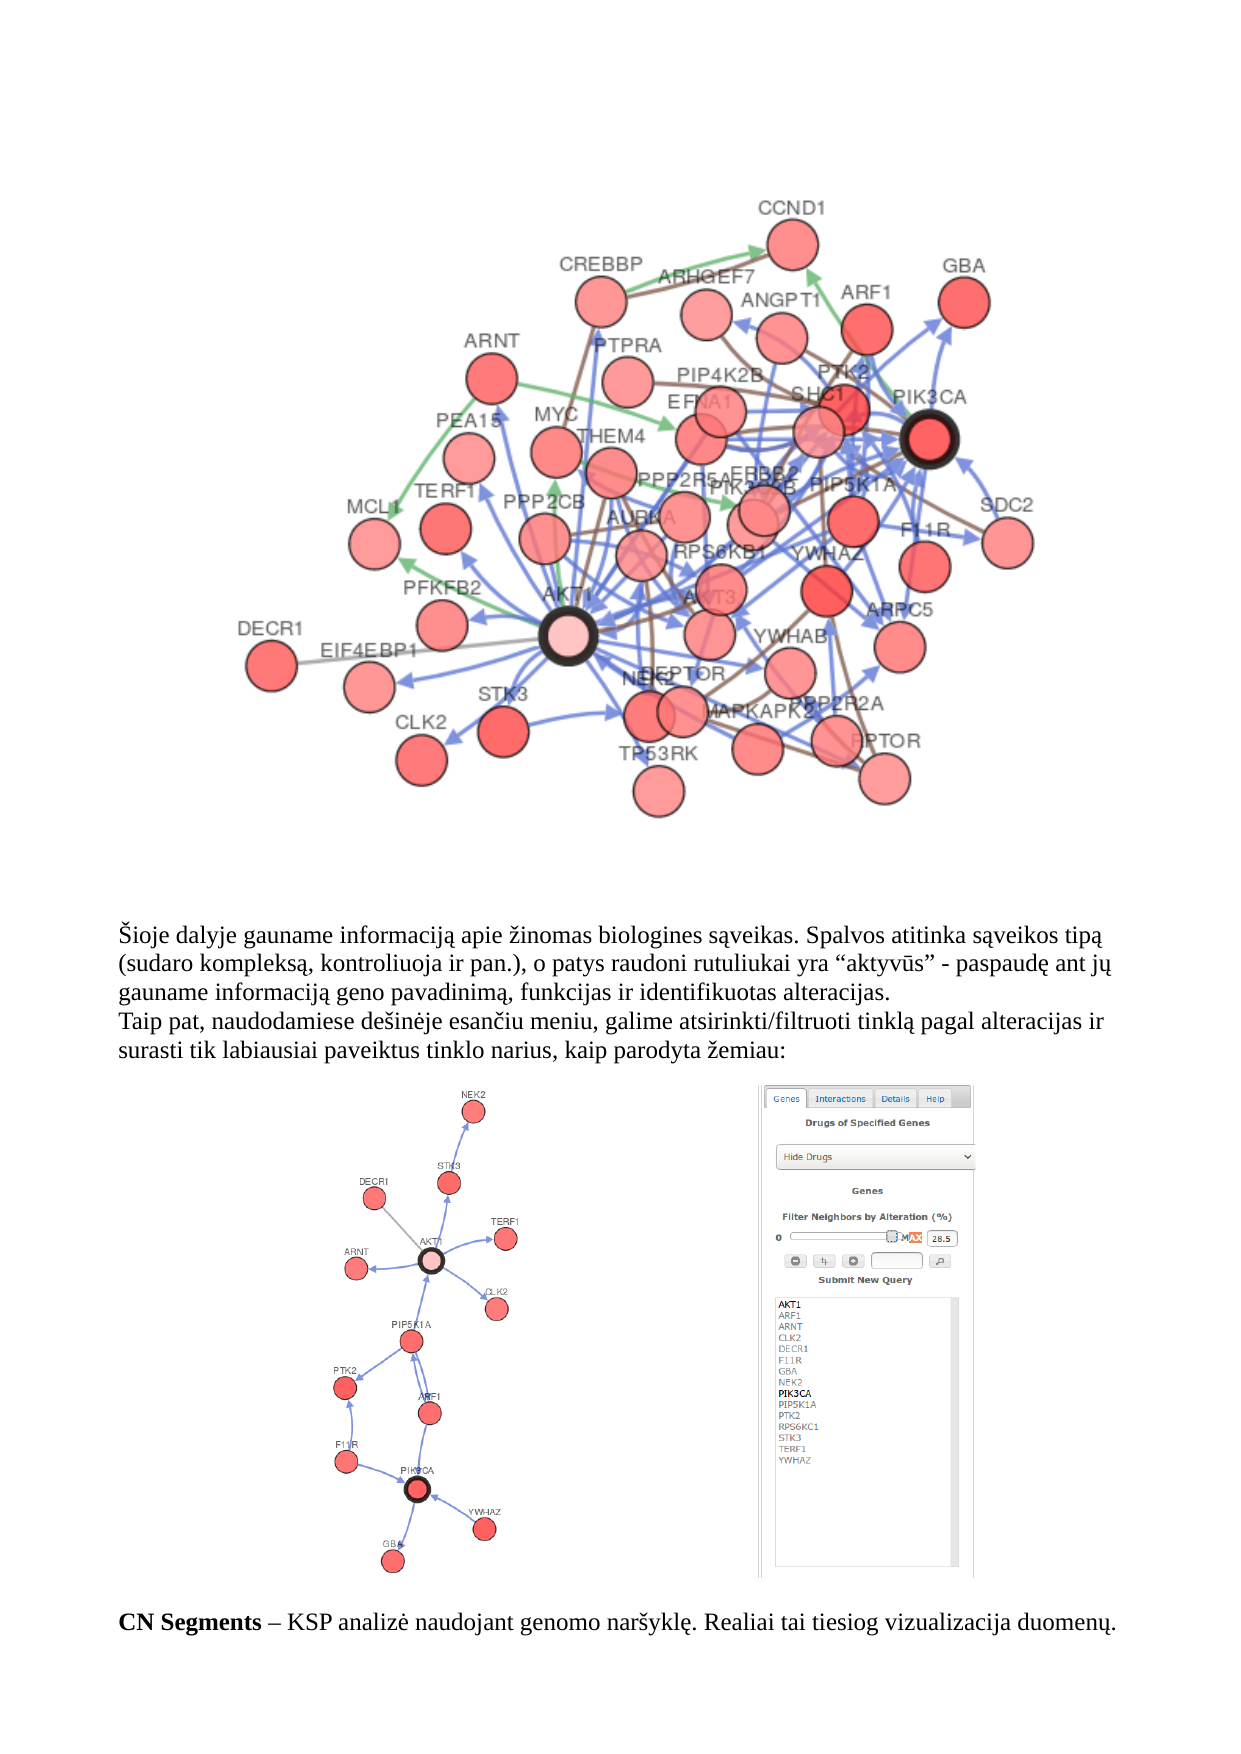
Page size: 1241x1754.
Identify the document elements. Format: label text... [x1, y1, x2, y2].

picture [145, 118, 1096, 920]
text Taip pat, naudodamiese dešinėje esančiu meniu, galime atsirinkti/filtruoti tinklą pagal alteracijas ir surasti tik labiausiai paveiktus tinklo narius, kaip parodyta žemiau: [118, 1006, 1122, 1063]
picture [154, 1085, 976, 1578]
text CN Segments – KSP analizė naudojant genomo naršyklę. Realiai tai tiesiog vizualizacija duomenų. [118, 1607, 1122, 1636]
text Šioje dalyje gauname informaciją apie žinomas biologines sąveikas. Spalvos atitinka sąveikos tipą (sudaro kompleksą, kontroliuoja ir pan.), o patys raudoni rutuliukai yra “aktyvūs” - paspaudę ant jų gauname informaciją geno pavadinimą, funkcijas ir identifikuotas alteracijas. [118, 118, 1122, 1006]
